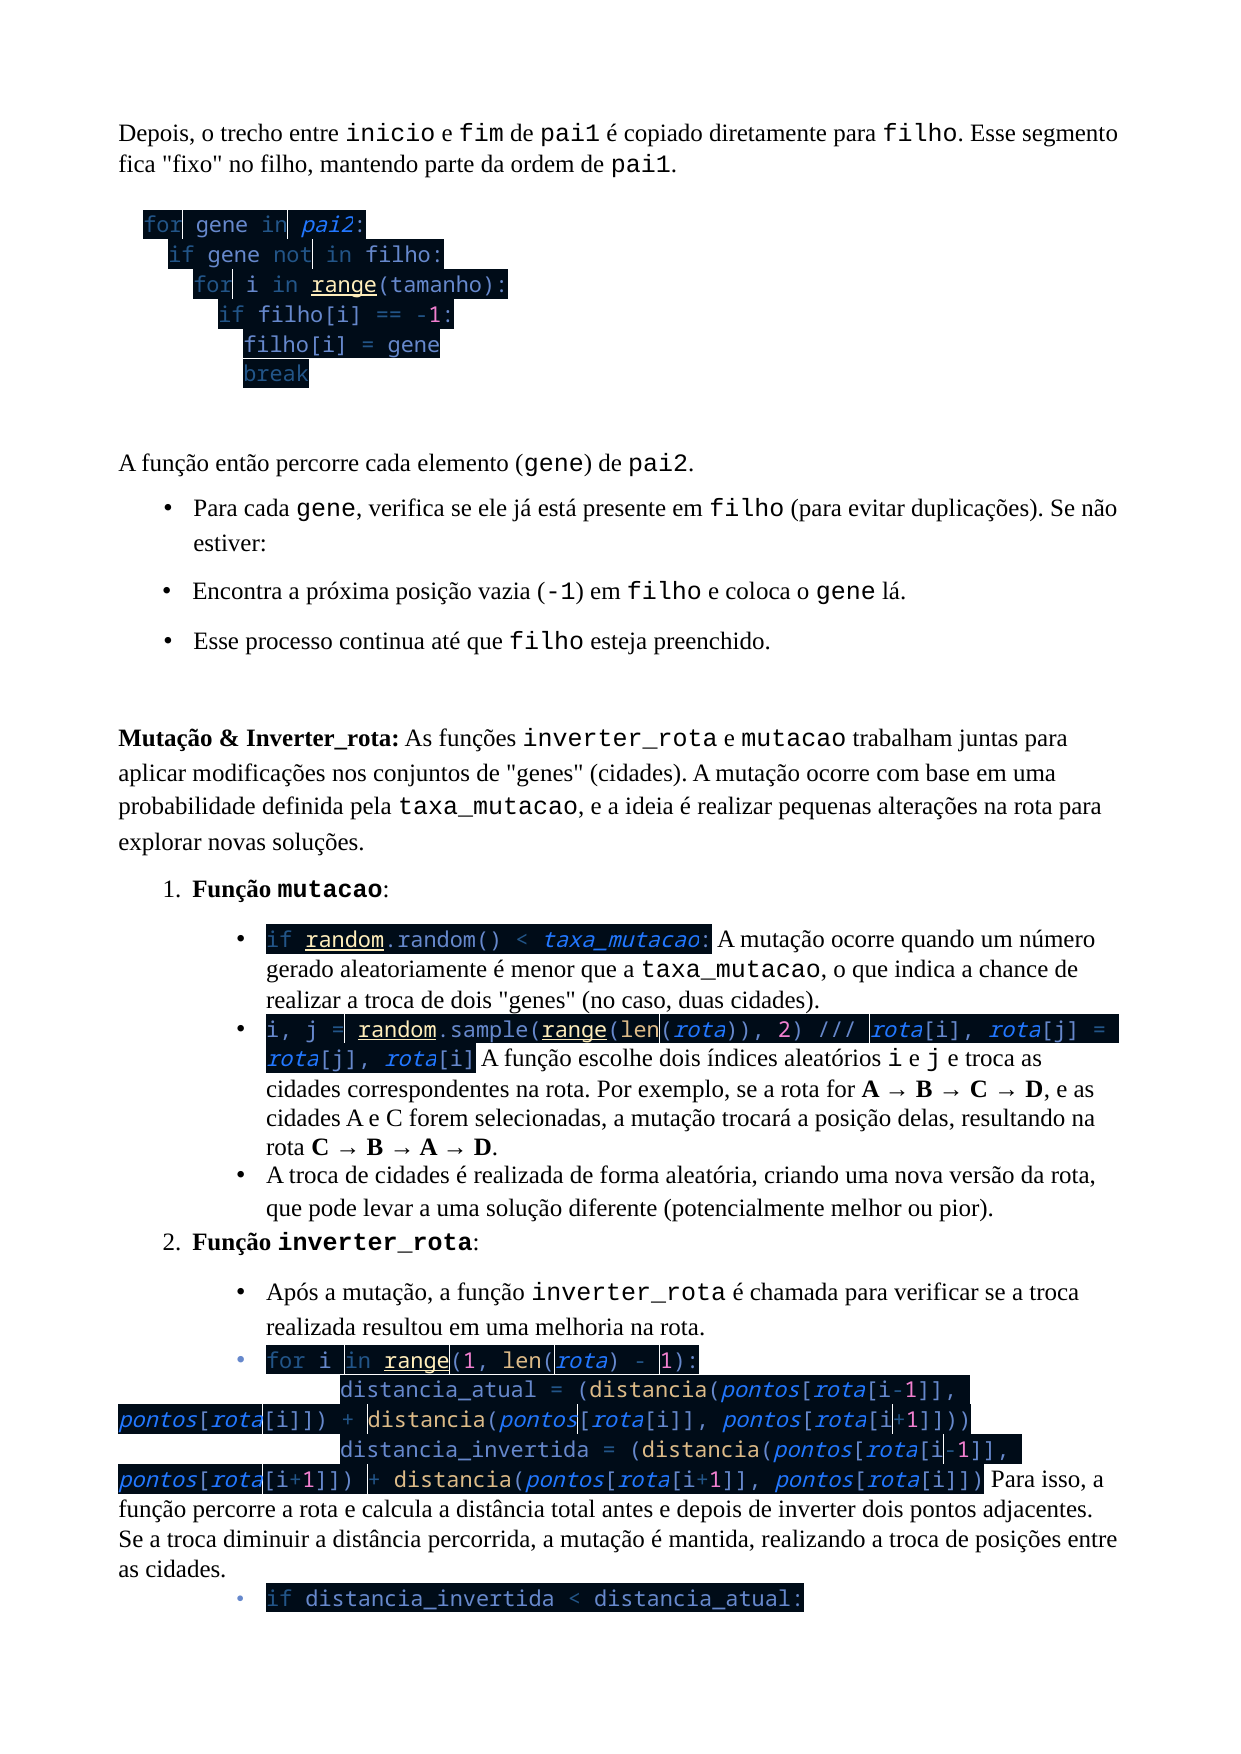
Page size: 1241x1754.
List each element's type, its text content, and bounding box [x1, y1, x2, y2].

list for i in range(1, len(rota) - 1): [236, 1345, 1122, 1374]
list Para cada gene, verifica se ele já está presente em filho (para evitar duplicações). Se não estiver: [164, 493, 1122, 557]
text filho[i] = gene [118, 329, 1122, 358]
text Depois, o trecho entre inicio e fim de pai1 é copiado diretamente para filho. Esse segmento fica "fixo" no filho, mantendo parte da ordem de pai1. [118, 118, 1122, 180]
text for gene in pai2: [118, 209, 1122, 239]
text distancia_invertida = (distancia(pontos[rota[i-1]], pontos[rota[i+1]]) + distancia(pontos[rota[i+1]], pontos[rota[i]]) Para isso, a função percorre a rota e calcula a distância total antes e depois de inverter dois pontos adjacentes. Se a troca diminuir a distância percorrida, a mutação é mantida, realizando a troca de posições entre as cidades. [118, 1434, 1122, 1583]
text Mutação & Inverter_rota: As funções inverter_rota e mutacao trabalham juntas para aplicar modificações nos conjuntos de "genes" (cidades). A mutação ocorre com base em uma probabilidade definida pela taxa_mutacao, e a ideia é realizar pequenas alterações na rota para explorar novas soluções. [118, 723, 1122, 855]
text distancia_atual = (distancia(pontos[rota[i-1]], pontos[rota[i]]) + distancia(pontos[rota[i]], pontos[rota[i+1]])) [118, 1374, 1122, 1434]
list A troca de cidades é realizada de forma aleatória, criando uma nova versão da rota, que pode levar a uma solução diferente (potencialmente melhor ou pior). [236, 1161, 1122, 1222]
list Encontra a próxima posição vazia (-1) em filho e coloca o gene lá. [162, 576, 1122, 607]
text if gene not in filho: [118, 239, 1122, 269]
list if distancia_invertida < distancia_atual: [236, 1583, 1122, 1612]
list Função mutacao: [162, 874, 1122, 905]
text if filho[i] == -1: [118, 299, 1122, 329]
list Esse processo continua até que filho esteja preenchido. [164, 626, 1122, 657]
list Após a mutação, a função inverter_rota é chamada para verificar se a troca realizada resultou em uma melhoria na rota. [236, 1277, 1122, 1340]
list Função inverter_rota: [162, 1227, 1122, 1257]
text for i in range(tamanho): [118, 269, 1122, 299]
list if random.random() < taxa_mutacao: A mutação ocorre quando um número gerado aleatoriamente é menor que a taxa_mutacao, o que indica a chance de realizar a troca de dois "genes" (no caso, duas cidades). [236, 924, 1122, 1013]
text break [118, 358, 1122, 388]
list i, j = random.sample(range(len(rota)), 2) /// rota[i], rota[j] = rota[j], rota[i] A função escolhe dois índices aleatórios i e j e troca as cidades correspondentes na rota. Por exemplo, se a rota for A → B → C → D, e as cidades A e C forem selecionadas, a mutação trocará a posição delas, resultando na rota C → B → A → D. [236, 1013, 1122, 1161]
text A função então percorre cada elemento (gene) de pai2. [118, 448, 1122, 478]
